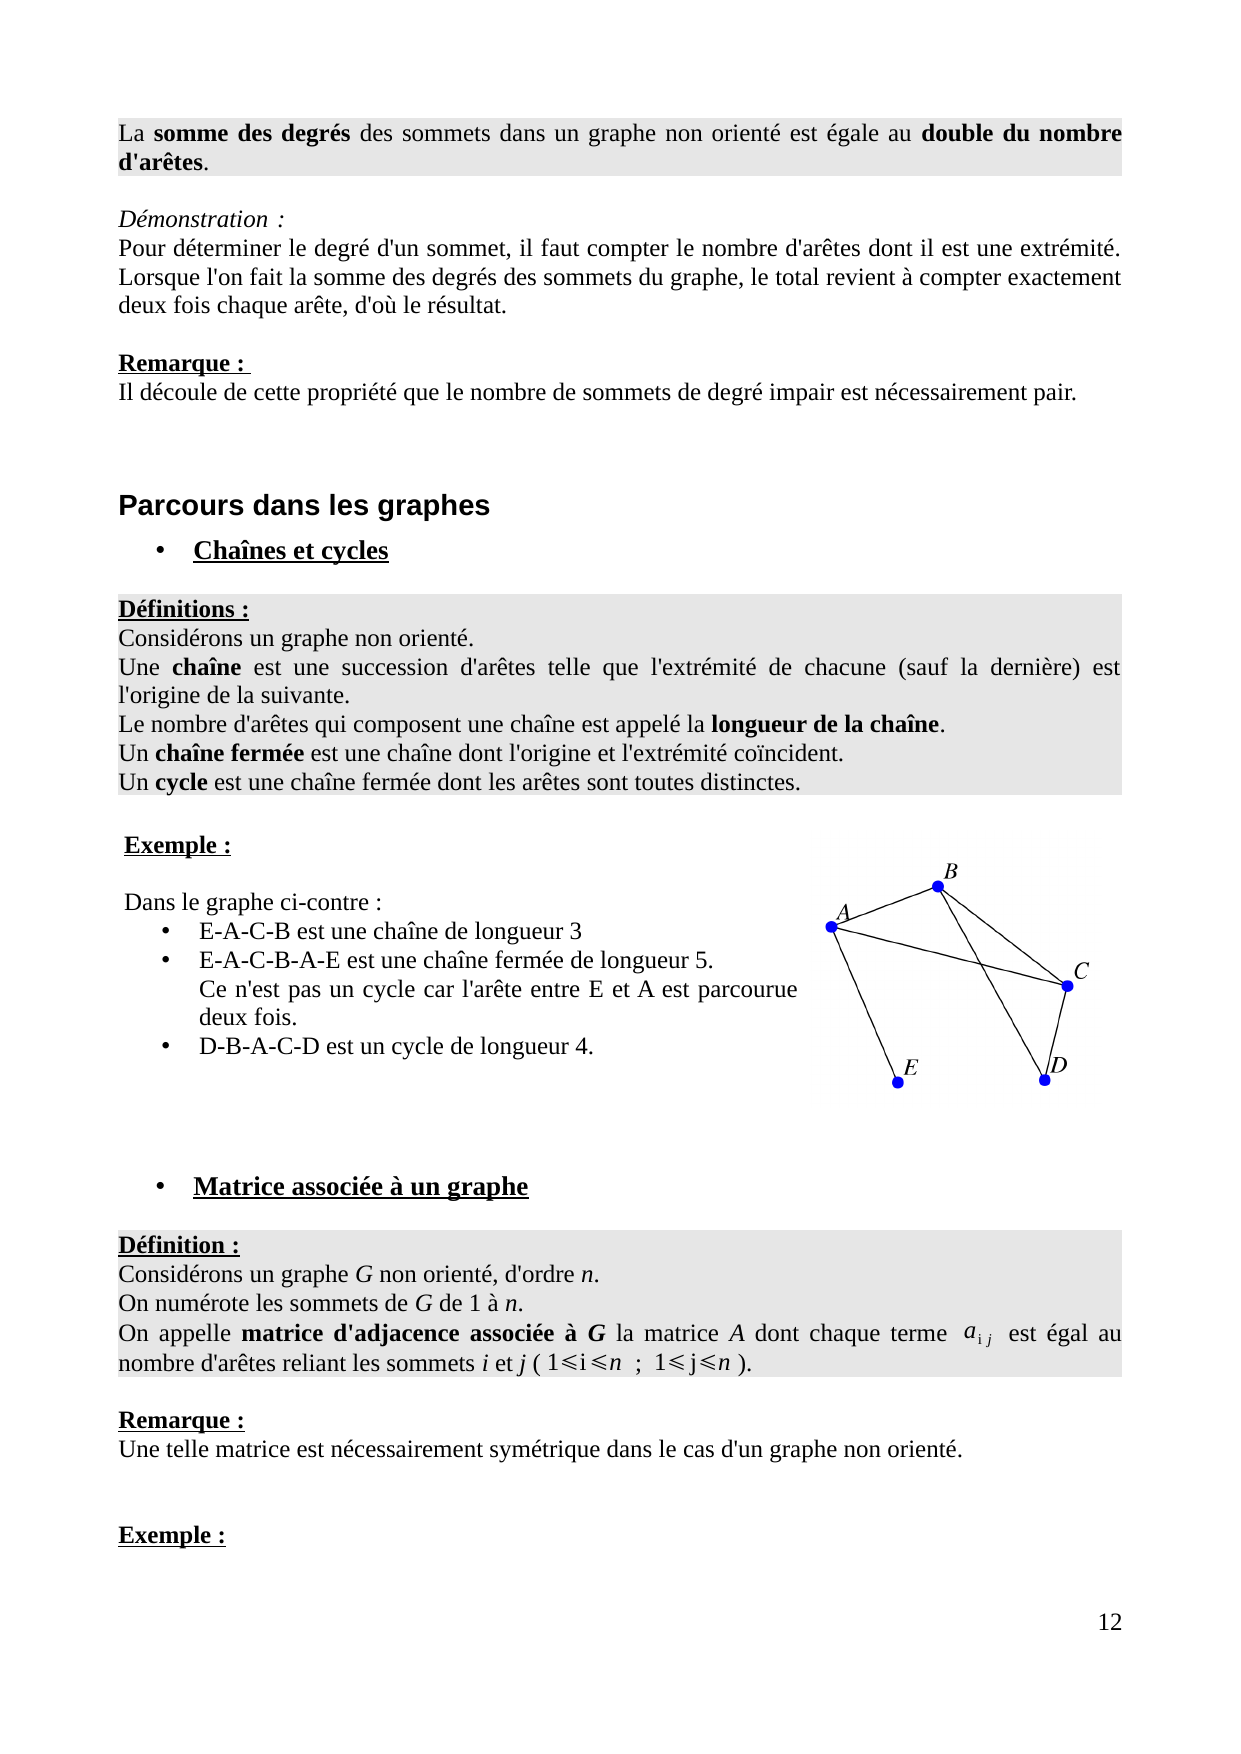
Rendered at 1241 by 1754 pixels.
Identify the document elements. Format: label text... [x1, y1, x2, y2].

list Matrice associée à un graphe [156, 1170, 1122, 1202]
text Il découle de cette propriété que le nombre de sommets de degré impair est nécessairement pair. [118, 377, 1122, 406]
text Le nombre d'arêtes qui composent une chaîne est appelé la longueur de la chaîne. [118, 709, 1122, 738]
text Remarque : [118, 1406, 1122, 1434]
text Remarque : [118, 348, 1122, 377]
text Considérons un graphe non orienté. [118, 623, 1122, 652]
text On numérote les sommets de G de 1 à n. [118, 1288, 1122, 1317]
text Un cycle est une chaîne fermée dont les arêtes sont toutes distinctes. [118, 767, 1122, 795]
text Une chaîne est une succession d'arêtes telle que l'extrémité de chacune (sauf la dernière) est l'origine de la suivante. [118, 652, 1122, 709]
text On appelle matrice d'adjacence associée à G la matrice A dont chaque terme est égal au nombre d'arêtes reliant les sommets i et j ( ; ). [118, 1317, 1122, 1377]
text Une telle matrice est nécessairement symétrique dans le cas d'un graphe non orienté. [118, 1434, 1122, 1463]
text Démonstration : [118, 204, 1122, 233]
table_header Exemple : Dans le graphe ci-contre : E-A-C-B est une chaîne de longueur 3 E-A-C-B-A-E est une chaîne fermée de longueur 5. Ce n'est pas un cycle car l'arête entre E et A est parcourue deux fois. D-B-A-C-D est un cycle de longueur 4. [118, 824, 804, 1142]
text Pour déterminer le degré d'un sommet, il faut compter le nombre d'arêtes dont il est une extrémité. Lorsque l'on fait la somme des degrés des sommets du graphe, le total revient à compter exactement deux fois chaque arête, d'où le résultat. [118, 233, 1122, 319]
text Un chaîne fermée est une chaîne dont l'origine et l'extrémité coïncident. [118, 738, 1122, 767]
text La somme des degrés des sommets dans un graphe non orienté est égale au double du nombre d'arêtes. [118, 118, 1122, 176]
text Définition : [118, 1230, 1122, 1259]
picture [856, 830, 1008, 1108]
text Définitions : [118, 594, 1122, 623]
list Chaînes et cycles [156, 534, 1122, 565]
table_header [804, 824, 1123, 1142]
subtitle Parcours dans les graphes [118, 488, 1122, 522]
text Exemple : [118, 1521, 1122, 1549]
text Considérons un graphe G non orienté, d'ordre n. [118, 1259, 1122, 1288]
